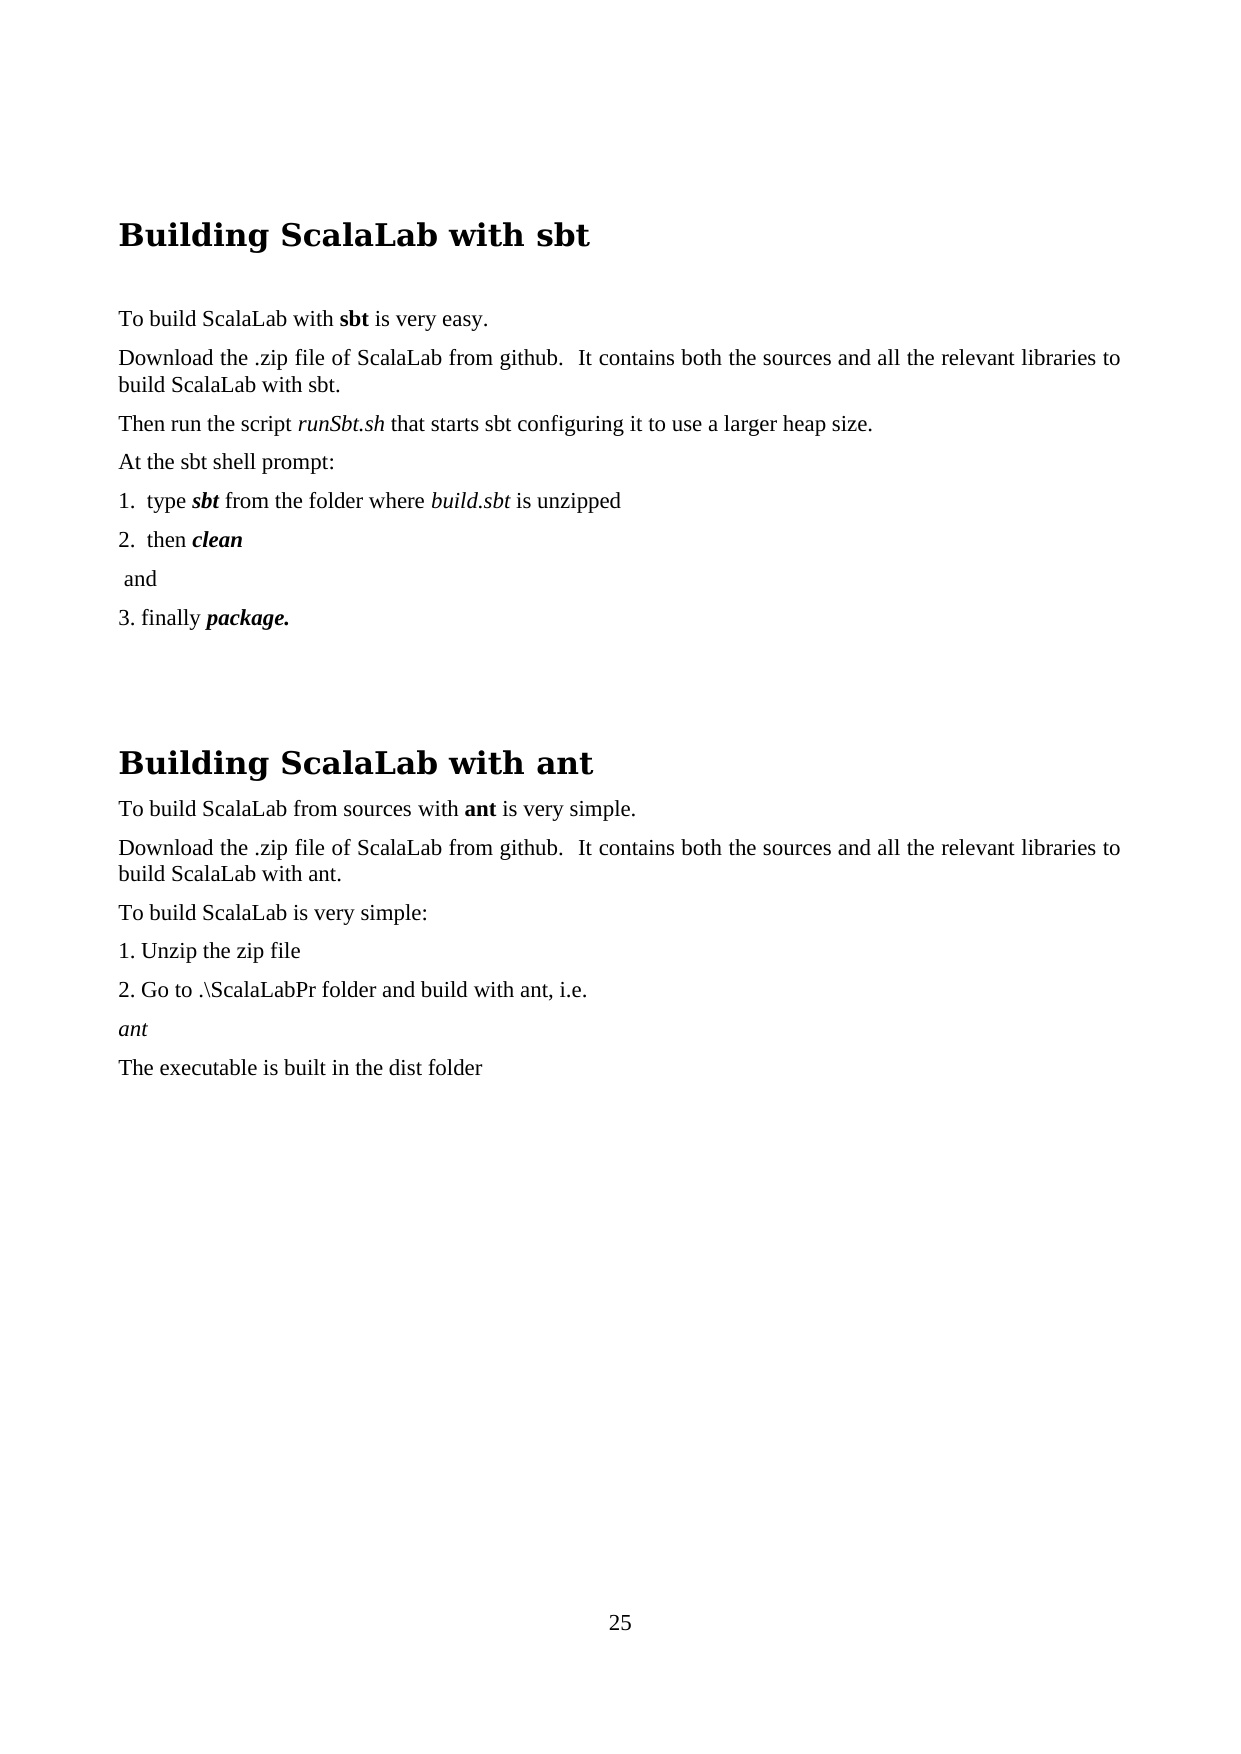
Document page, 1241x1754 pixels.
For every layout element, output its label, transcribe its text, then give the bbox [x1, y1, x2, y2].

text 3. finally package. [118, 604, 1122, 630]
text ant [118, 1015, 1122, 1042]
subtitle Building ScalaLab with sbt [118, 217, 1122, 254]
text 1. Unzip the zip file [118, 938, 1122, 964]
subtitle Building ScalaLab with ant [118, 745, 1122, 782]
text 2. then clean [118, 526, 1122, 552]
text At the sbt shell prompt: [118, 448, 1122, 475]
text To build ScalaLab is very simple: [118, 899, 1122, 925]
text To build ScalaLab with sbt is very easy. [118, 306, 1122, 332]
text Download the .zip file of ScalaLab from github. It contains both the sources and all the relevant libraries to build ScalaLab with sbt. [118, 344, 1122, 397]
text The executable is built in the dist folder [118, 1054, 1122, 1081]
text 2. Go to .\ScalaLabPr folder and build with ant, i.e. [118, 976, 1122, 1003]
text and [118, 565, 1122, 591]
text Download the .zip file of ScalaLab from github. It contains both the sources and all the relevant libraries to build ScalaLab with ant. [118, 833, 1122, 886]
text Then run the script runSbt.sh that starts sbt configuring it to use a larger heap size. [118, 409, 1122, 436]
text 1. type sbt from the folder where build.sbt is unzipped [118, 487, 1122, 514]
text To build ScalaLab from sources with ant is very simple. [118, 795, 1122, 821]
